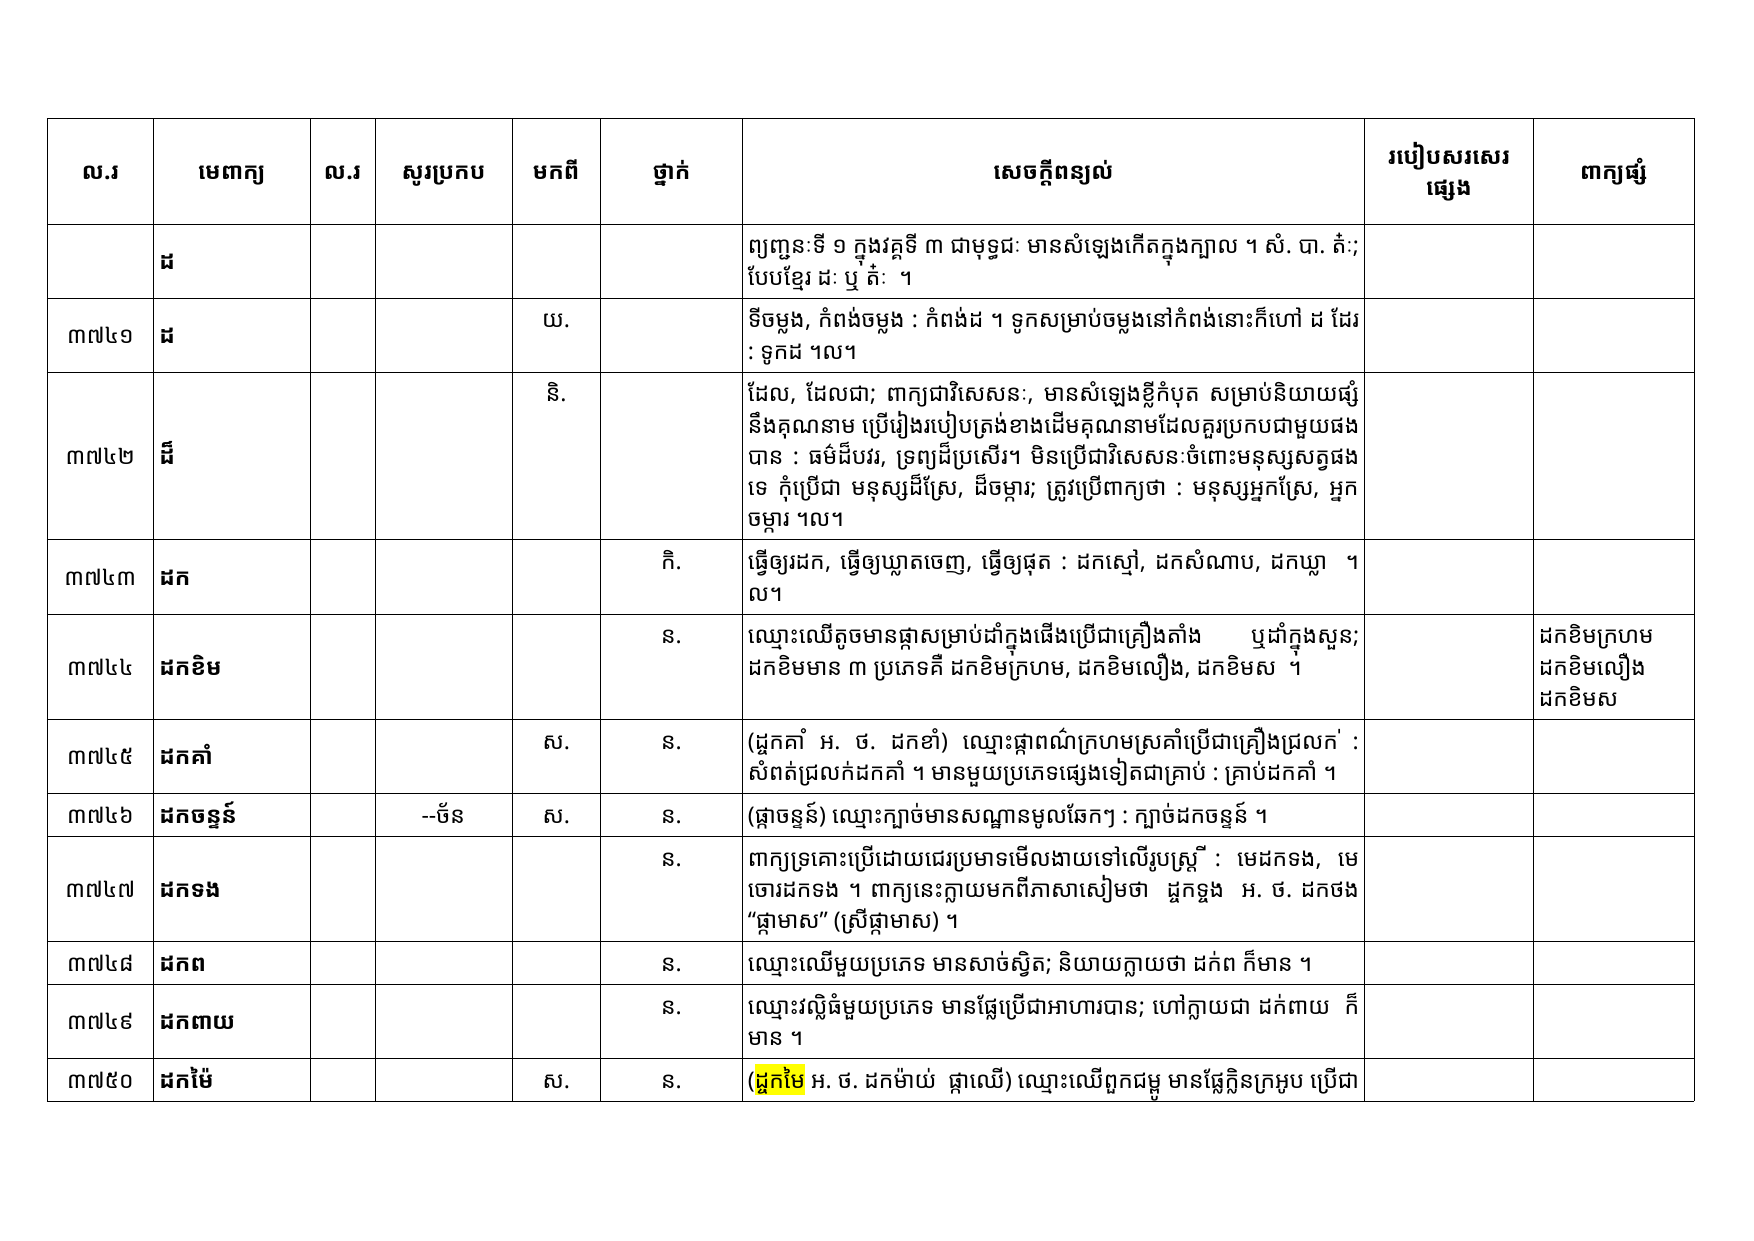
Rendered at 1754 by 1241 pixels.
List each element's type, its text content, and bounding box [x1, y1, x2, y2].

table_cell [376, 837, 512, 941]
table_cell [513, 225, 600, 297]
table_cell [1534, 373, 1694, 539]
table_cell ដកពាយ [154, 985, 310, 1058]
table_cell [513, 837, 600, 941]
table_cell ៣៧៥០ [48, 1059, 153, 1101]
table_cell [311, 794, 375, 836]
table_header ល.រ [48, 119, 153, 223]
table_cell ន. [601, 942, 742, 984]
table_cell ទី​ចម្លង, កំពង់​ចម្លង : កំពង់​ដ ។ ទូក​សម្រាប់​ចម្លង​នៅ​កំពង់​នោះ​ក៏​ហៅ ដ ដែរ : ទូក​ដ ។ល។ [743, 299, 1364, 372]
table_cell [1534, 942, 1694, 984]
table_cell កិ. [601, 540, 742, 613]
table_cell [1365, 299, 1533, 372]
table_header ពាក្យ​ផ្សំ [1534, 119, 1694, 223]
table_cell [1365, 794, 1533, 836]
table_cell [1365, 837, 1533, 941]
table_header របៀប​សរសេរ​ផ្សេង [1365, 119, 1533, 223]
table_cell ៣៧៤៦ [48, 794, 153, 836]
table_cell [1365, 1059, 1533, 1101]
table_cell ដ [154, 299, 310, 372]
table_cell [48, 225, 153, 297]
table_header មេ​ពាក្យ [154, 119, 310, 223]
table_cell [376, 720, 512, 793]
table_cell ដកគាំ [154, 720, 310, 793]
table_cell [1534, 225, 1694, 297]
table_cell ៣៧៤៥ [48, 720, 153, 793]
table_cell ៣៧៤៨ [48, 942, 153, 984]
table_cell (ដ្ចកគាំ អ. ថ. ដកខាំ) ឈ្មោះ​ផ្កា​ពណ៌​ក្រហម​ស្រគាំ​ប្រើ​ជា​គ្រឿង​ជ្រលក់ : សំពត់​ជ្រលក់​ដកគាំ ។ មាន​មួយ​ប្រភេទ​ផ្សេង​ទៀត​ជា​គ្រាប់ : គ្រាប់​ដកគាំ ។ [743, 720, 1364, 793]
table_cell ៣៧៤៤ [48, 615, 153, 719]
table_cell [1534, 1059, 1694, 1101]
table_cell ធ្វើ​ឲ្យ​រដក, ធ្វើ​ឲ្យ​ឃ្លាត​ចេញ, ធ្វើ​ឲ្យ​ផុត : ដក​ស្មៅ, ដក​សំណាប, ដក​ឃ្លា ។ល។ [743, 540, 1364, 613]
table_cell ដែល, ដែល​ជា; ពាក្យ​ជា​វិសេសនៈ, មាន​សំឡេង​ខ្លី​កំបុត​ សម្រាប់​និយាយ​ផ្សំ​នឹង​គុណនាម ប្រើ​រៀង​របៀប​ត្រង់​ខាង​ដើម​គុណនាម​ដែល​គួរ​ប្រកប​ជា​មួយ​ផង​បាន : ធម៌​ដ៏​បវរ, ទ្រព្យ​ដ៏​ប្រសើរ។ មិន​ប្រើ​ជា​វិសេសនៈ​ចំពោះ​មនុស្ស​សត្វ​ផង​ទេ កុំ​ប្រើ​ជា មនុស្ស​ដ៏​ស្រែ, ដ៏​ចម្ការ; ត្រូវ​ប្រើ​ពាក្យ​ថា : មនុស្ស​អ្នក​ស្រែ, អ្នក​ចម្ការ ។ល។ [743, 373, 1364, 539]
table_cell ព្យញ្ជនៈ​ទី ១ ក្នុង​វគ្គ​ទី ៣ ជា​មុទ្ធជៈ មាន​សំឡេង​កើត​ក្នុង​ក្បាល ។ សំ. បា. ត៎ៈ; បែប​ខ្មែរ ដៈ ឬ ត៎ៈ ។ [743, 225, 1364, 297]
table_cell [513, 540, 600, 613]
table_cell [1365, 225, 1533, 297]
table_cell --ច័ន [376, 794, 512, 836]
table_cell ន. [601, 615, 742, 719]
table_cell [1365, 985, 1533, 1058]
table_cell [376, 942, 512, 984]
table_cell [1365, 373, 1533, 539]
table_cell [1365, 540, 1533, 613]
table_cell [311, 615, 375, 719]
table_cell [311, 225, 375, 297]
table_cell [513, 985, 600, 1058]
table_cell ឈ្មោះ​ឈើ​តូច​មាន​ផ្កា​សម្រាប់​ដាំ​ក្នុង​ផើង​ប្រើ​ជា​គ្រឿង​តាំង ឬ​ដាំ​ក្នុង​សួន; ដកខិម​មាន ៣ ប្រភេទ​គឺ ដកខិម​ក្រហម, ដកខិម​លឿង, ដកខិម​ស ។ [743, 615, 1364, 719]
table_cell ដកខិម [154, 615, 310, 719]
table_cell ឈ្មោះ​ឈើ​មួយ​ប្រភេទ មាន​សាច់​ស្វិត; និយាយ​ក្លាយ​ថា ដក់ព ក៏​មាន ។ [743, 942, 1364, 984]
table_cell ដ [154, 225, 310, 297]
table_cell [311, 373, 375, 539]
table_cell ៣៧៤២ [48, 373, 153, 539]
table_cell [1534, 540, 1694, 613]
table_header ថ្នាក់ [601, 119, 742, 223]
table_cell ស. [513, 720, 600, 793]
table_cell ន. [601, 794, 742, 836]
table_cell ៣៧៤១ [48, 299, 153, 372]
table_cell ៣៧៤៧ [48, 837, 153, 941]
table_cell ឈ្មោះ​វល្លិ​ធំ​មួយ​ប្រភេទ មាន​ផ្លែ​ប្រើ​ជា​អាហារ​បាន; ហៅ​ក្លាយ​ជា ដក់ពាយ ក៏​មាន ។ [743, 985, 1364, 1058]
table_cell [1534, 299, 1694, 372]
table_cell [376, 615, 512, 719]
table_cell [1534, 720, 1694, 793]
table_cell [311, 837, 375, 941]
table_cell [601, 373, 742, 539]
table_cell និ. [513, 373, 600, 539]
table_cell (ផ្កា​ចន្ទន៍) ឈ្មោះ​ក្បាច់​មាន​សណ្ឋាន​មូល​ឆែក​ៗ : ក្បាច់​ដកចន្ទន៍ ។ [743, 794, 1364, 836]
table_cell ដកចន្ទន៍ [154, 794, 310, 836]
table_cell [1365, 942, 1533, 984]
table_header សេចក្តី​ពន្យល់ [743, 119, 1364, 223]
table_cell [1365, 720, 1533, 793]
table_cell [376, 540, 512, 613]
table_cell [376, 1059, 512, 1101]
table_cell [601, 299, 742, 372]
table_cell [1534, 794, 1694, 836]
table_cell ៣៧៤៣ [48, 540, 153, 613]
table_cell (ដ្ចកមៃ អ. ថ. ដកម៉ាយ់ ផ្កា​ឈើ) ឈ្មោះ​ឈើ​ពួក​ជម្ពូ មាន​ផ្លែ​ក្លិន​ក្រអូប ប្រើ​ជា​ [743, 1059, 1364, 1101]
table_header សូរ​ប្រកប [376, 119, 512, 223]
table_cell [1365, 615, 1533, 719]
table_cell [376, 299, 512, 372]
table_cell [376, 225, 512, 297]
table_cell ស. [513, 794, 600, 836]
table_cell [311, 942, 375, 984]
table_cell [311, 1059, 375, 1101]
table_cell [376, 985, 512, 1058]
table_cell ដកព [154, 942, 310, 984]
table_cell [601, 225, 742, 297]
table_cell [513, 942, 600, 984]
table_cell ពាក្យ​ទ្រគោះ​ប្រើ​ដោយ​ជេរ​ប្រមាទ​មើល​ងាយ​ទៅ​លើ​រូប​ស្ត្រី : មេ​ដកទង, មេ​ចោរ​ដកទង ។ ពាក្យ​នេះ​ក្លាយ​មក​ពី​ភាសា​សៀម​ថា ដ្ចកទ្ចង អ. ថ. ដកថង “ផ្កា​មាស” (ស្រី​ផ្កា​មាស) ។ [743, 837, 1364, 941]
table_cell ន. [601, 1059, 742, 1101]
table_cell ដ៏ [154, 373, 310, 539]
table_header មក​ពី [513, 119, 600, 223]
table_cell [1534, 837, 1694, 941]
table_cell ន. [601, 985, 742, 1058]
table_cell [311, 540, 375, 613]
table_cell [311, 720, 375, 793]
table_cell [1534, 985, 1694, 1058]
table_cell ន. [601, 837, 742, 941]
table_cell [311, 299, 375, 372]
table_cell យ. [513, 299, 600, 372]
table_cell [376, 373, 512, 539]
table_cell ៣៧៤៩ [48, 985, 153, 1058]
table_cell ដក [154, 540, 310, 613]
table_cell ដកទង [154, 837, 310, 941]
table_header ល.រ [311, 119, 375, 223]
table_cell ស. [513, 1059, 600, 1101]
table_cell ន. [601, 720, 742, 793]
table_cell [513, 615, 600, 719]
table_cell [311, 985, 375, 1058]
table_cell ដកខិម​ក្រហម ដកខិម​លឿង ដកខិម​ស [1534, 615, 1694, 719]
table_cell ដកម៉ៃ [154, 1059, 310, 1101]
